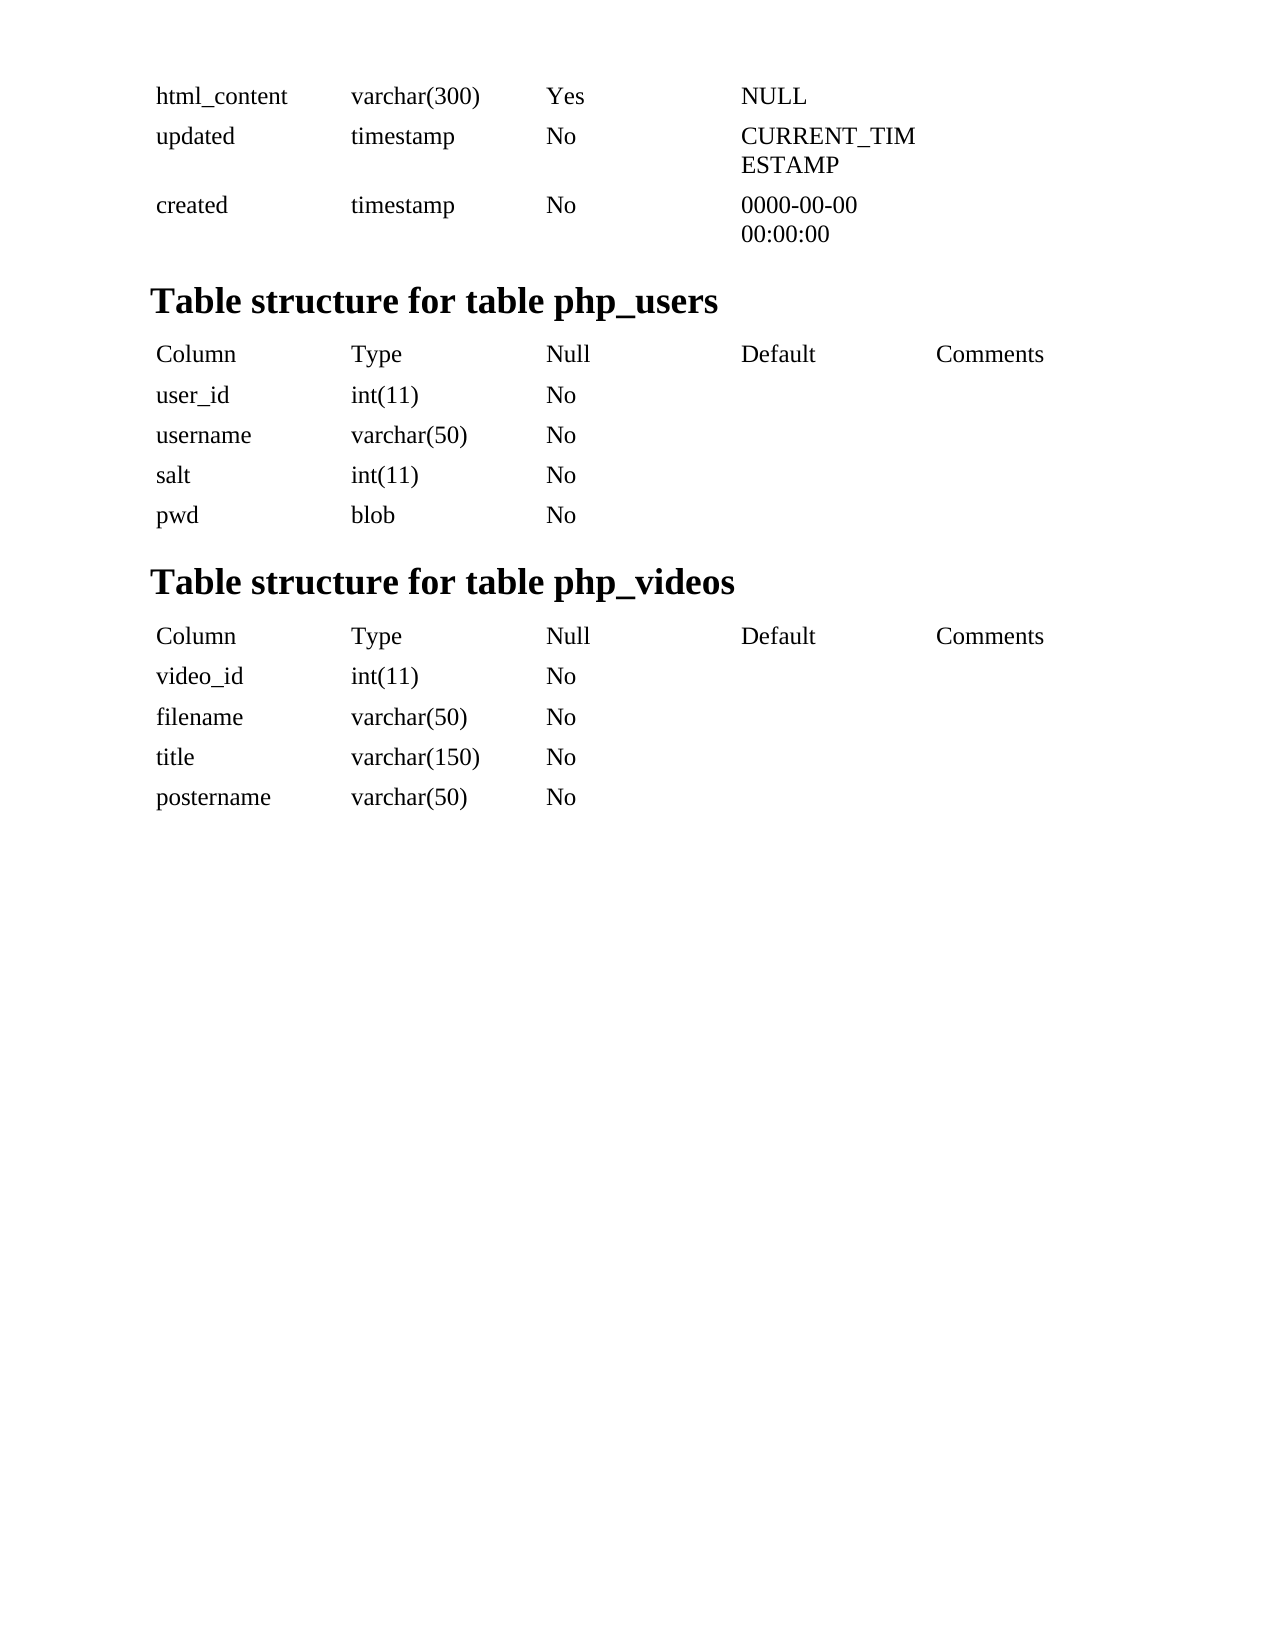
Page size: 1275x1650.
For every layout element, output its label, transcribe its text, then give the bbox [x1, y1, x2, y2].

table_header Type [345, 334, 540, 374]
table_cell postername [150, 776, 345, 816]
table_cell Yes [540, 75, 735, 115]
text Table structure for table php_videos [150, 560, 1125, 603]
table_cell timestamp [345, 184, 540, 253]
table_cell int(11) [345, 656, 540, 696]
table_cell [735, 495, 930, 535]
table_cell [735, 776, 930, 816]
table_cell CURRENT_TIMESTAMP [735, 115, 930, 184]
table_cell varchar(50) [345, 414, 540, 454]
table_cell No [540, 656, 735, 696]
table_cell [930, 454, 1125, 494]
table_cell user_id [150, 374, 345, 414]
table_cell salt [150, 454, 345, 494]
table_header Type [345, 615, 540, 656]
table_header Null [540, 334, 735, 374]
table_cell created [150, 184, 345, 253]
table_cell [735, 656, 930, 696]
table_cell varchar(50) [345, 696, 540, 736]
table_cell title [150, 736, 345, 776]
table_cell No [540, 414, 735, 454]
table_cell No [540, 776, 735, 816]
table_cell [735, 454, 930, 494]
table_cell varchar(50) [345, 776, 540, 816]
table_cell [930, 414, 1125, 454]
table_cell [930, 374, 1125, 414]
table_cell filename [150, 696, 345, 736]
table_cell timestamp [345, 115, 540, 184]
table_header Null [540, 615, 735, 656]
table_cell [735, 414, 930, 454]
table_cell pwd [150, 495, 345, 535]
table_cell No [540, 115, 735, 184]
table_cell NULL [735, 75, 930, 115]
table_cell [735, 736, 930, 776]
table_cell No [540, 454, 735, 494]
table_cell [930, 184, 1125, 253]
table_header Default [735, 334, 930, 374]
table_header Comments [930, 615, 1125, 656]
table_cell [930, 696, 1125, 736]
table_cell No [540, 184, 735, 253]
table_cell No [540, 736, 735, 776]
table_cell int(11) [345, 374, 540, 414]
text Table structure for table php_users [150, 278, 1125, 321]
table_cell [735, 696, 930, 736]
table_cell username [150, 414, 345, 454]
table_cell [930, 495, 1125, 535]
table_cell varchar(150) [345, 736, 540, 776]
table_cell [930, 75, 1125, 115]
table_header Default [735, 615, 930, 656]
table_cell No [540, 696, 735, 736]
table_header Column [150, 334, 345, 374]
table_cell No [540, 374, 735, 414]
table_cell No [540, 495, 735, 535]
table_cell video_id [150, 656, 345, 696]
table_cell 0000-00-00 00:00:00 [735, 184, 930, 253]
table_cell updated [150, 115, 345, 184]
table_cell varchar(300) [345, 75, 540, 115]
table_cell [930, 115, 1125, 184]
table_header Comments [930, 334, 1125, 374]
table_header Column [150, 615, 345, 656]
table_cell int(11) [345, 454, 540, 494]
table_cell [930, 776, 1125, 816]
table_cell blob [345, 495, 540, 535]
table_cell [930, 736, 1125, 776]
table_cell html_content [150, 75, 345, 115]
table_cell [735, 374, 930, 414]
table_cell [930, 656, 1125, 696]
